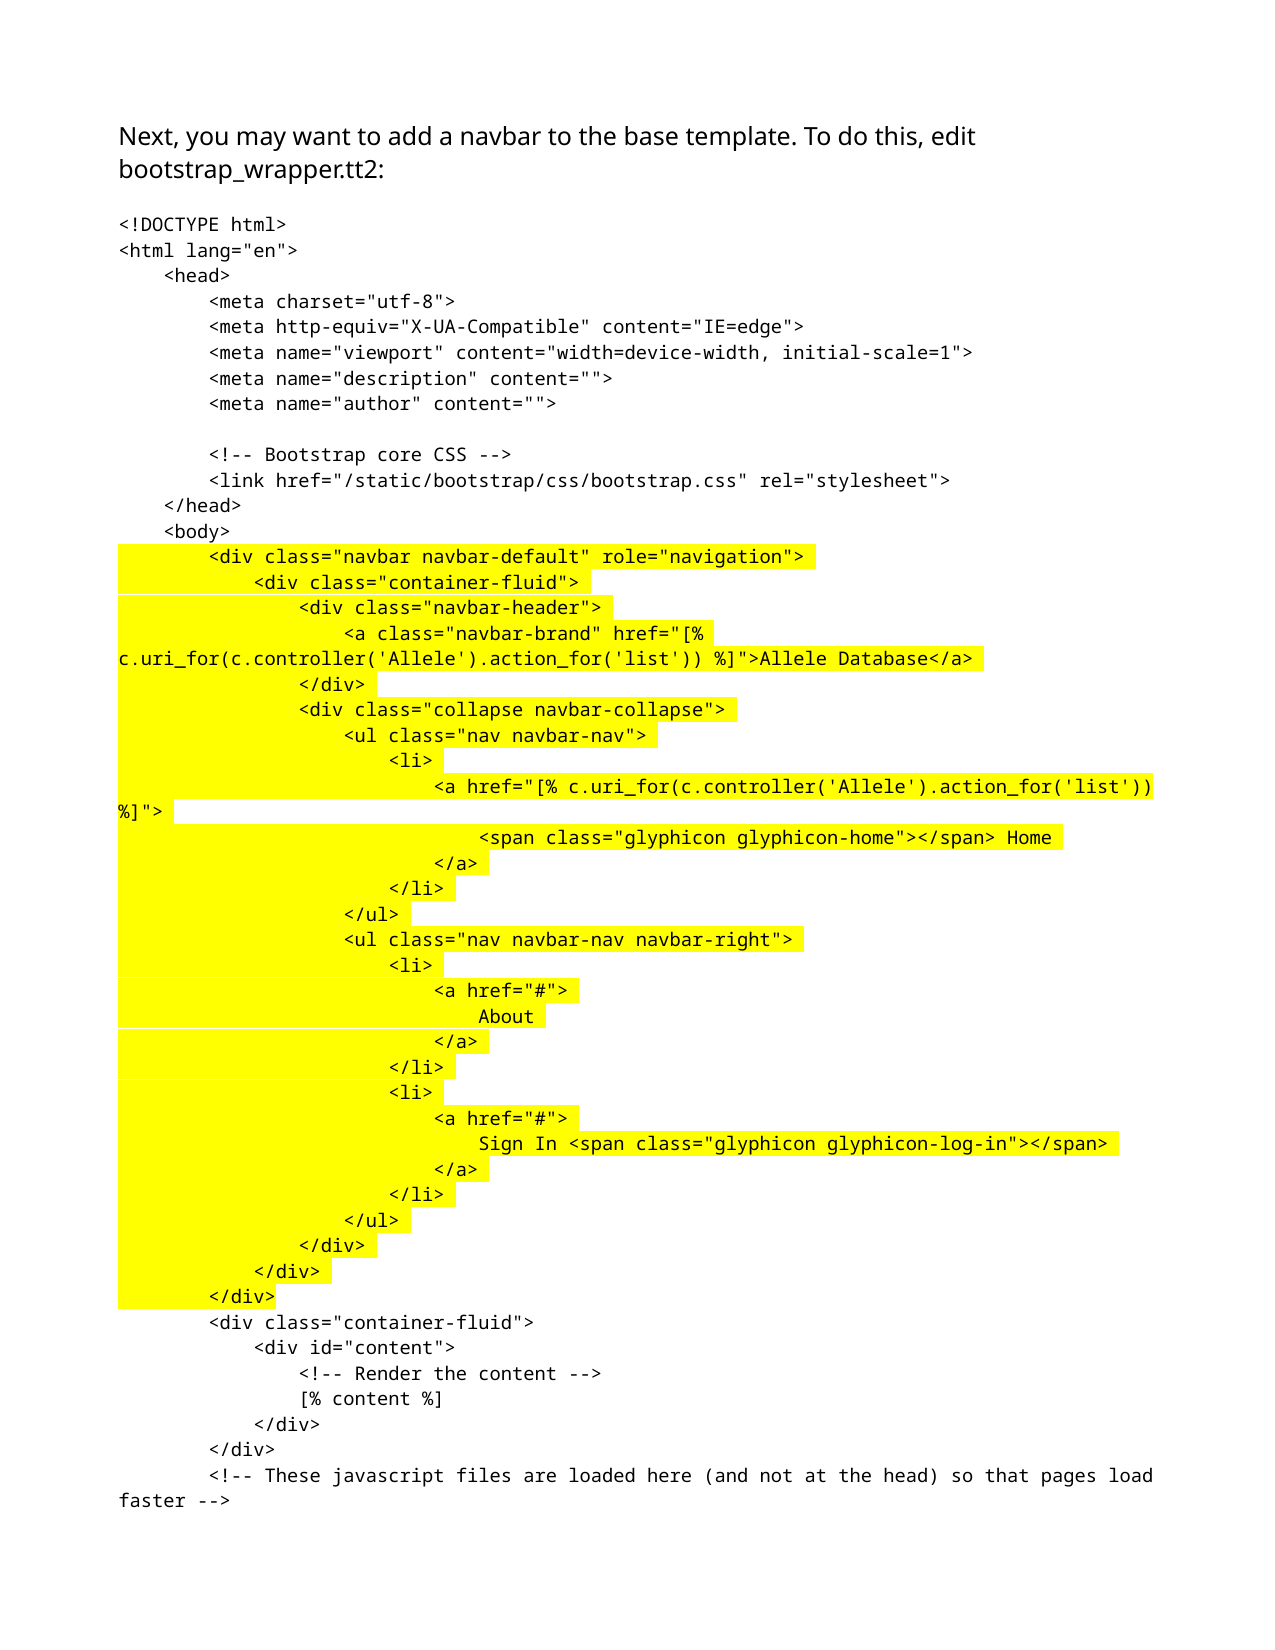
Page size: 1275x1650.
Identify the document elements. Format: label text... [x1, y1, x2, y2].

text <!-- Render the content --> [118, 1360, 1157, 1386]
text <span class="glyphicon glyphicon-home"></span> Home [118, 824, 1157, 850]
text <meta name="viewport" content="width=device-width, initial-scale=1"> [118, 339, 1157, 365]
text <ul class="nav navbar-nav navbar-right"> [118, 926, 1157, 952]
text </div> [118, 1284, 1157, 1309]
text </ul> [118, 901, 1157, 926]
text </div> [118, 1233, 1157, 1258]
text <body> [118, 518, 1157, 543]
text </ul> [118, 1207, 1157, 1233]
text </div> [118, 1411, 1157, 1437]
text </li> [118, 1182, 1157, 1207]
text </li> [118, 1054, 1157, 1079]
text </div> [118, 1258, 1157, 1284]
text <meta name="author" content=""> [118, 390, 1157, 416]
text <a href="[% c.uri_for(c.controller('Allele').action_for('list')) %]"> [118, 773, 1157, 824]
text [% content %] [118, 1386, 1157, 1411]
text <meta name="description" content=""> [118, 365, 1157, 390]
text <div class="container-fluid"> [118, 569, 1157, 594]
text <a href="#"> [118, 1105, 1157, 1131]
text <a class="navbar-brand" href="[% c.uri_for(c.controller('Allele').action_for('list')) %]">Allele Database</a> [118, 620, 1157, 671]
text <meta http-equiv="X-UA-Compatible" content="IE=edge"> [118, 314, 1157, 339]
text </a> [118, 850, 1157, 875]
text <!DOCTYPE html> [118, 212, 1157, 237]
text <head> [118, 263, 1157, 288]
text <a href="#"> [118, 977, 1157, 1003]
text </li> [118, 875, 1157, 901]
text About [118, 1003, 1157, 1028]
text </head> [118, 492, 1157, 518]
text <div id="content"> [118, 1335, 1157, 1360]
text <div class="container-fluid"> [118, 1309, 1157, 1335]
text Sign In <span class="glyphicon glyphicon-log-in"></span> [118, 1131, 1157, 1156]
text <div class="navbar-header"> [118, 594, 1157, 620]
text <html lang="en"> [118, 237, 1157, 263]
text </div> [118, 671, 1157, 697]
text <ul class="nav navbar-nav"> [118, 722, 1157, 748]
text <!-- Bootstrap core CSS --> [118, 441, 1157, 467]
text </a> [118, 1028, 1157, 1054]
text <meta charset="utf-8"> [118, 288, 1157, 314]
text </div> [118, 1437, 1157, 1462]
text <div class="collapse navbar-collapse"> [118, 697, 1157, 722]
text <li> [118, 1079, 1157, 1105]
text </a> [118, 1156, 1157, 1182]
text <li> [118, 952, 1157, 977]
text <link href="/static/bootstrap/css/bootstrap.css" rel="stylesheet"> [118, 467, 1157, 492]
text <div class="navbar navbar-default" role="navigation"> [118, 543, 1157, 569]
text <!-- These javascript files are loaded here (and not at the head) so that pages load faster --> [118, 1462, 1157, 1513]
text <li> [118, 748, 1157, 773]
text Next, you may want to add a navbar to the base template. To do this, edit bootstrap_wrapper.tt2: [118, 118, 1157, 186]
